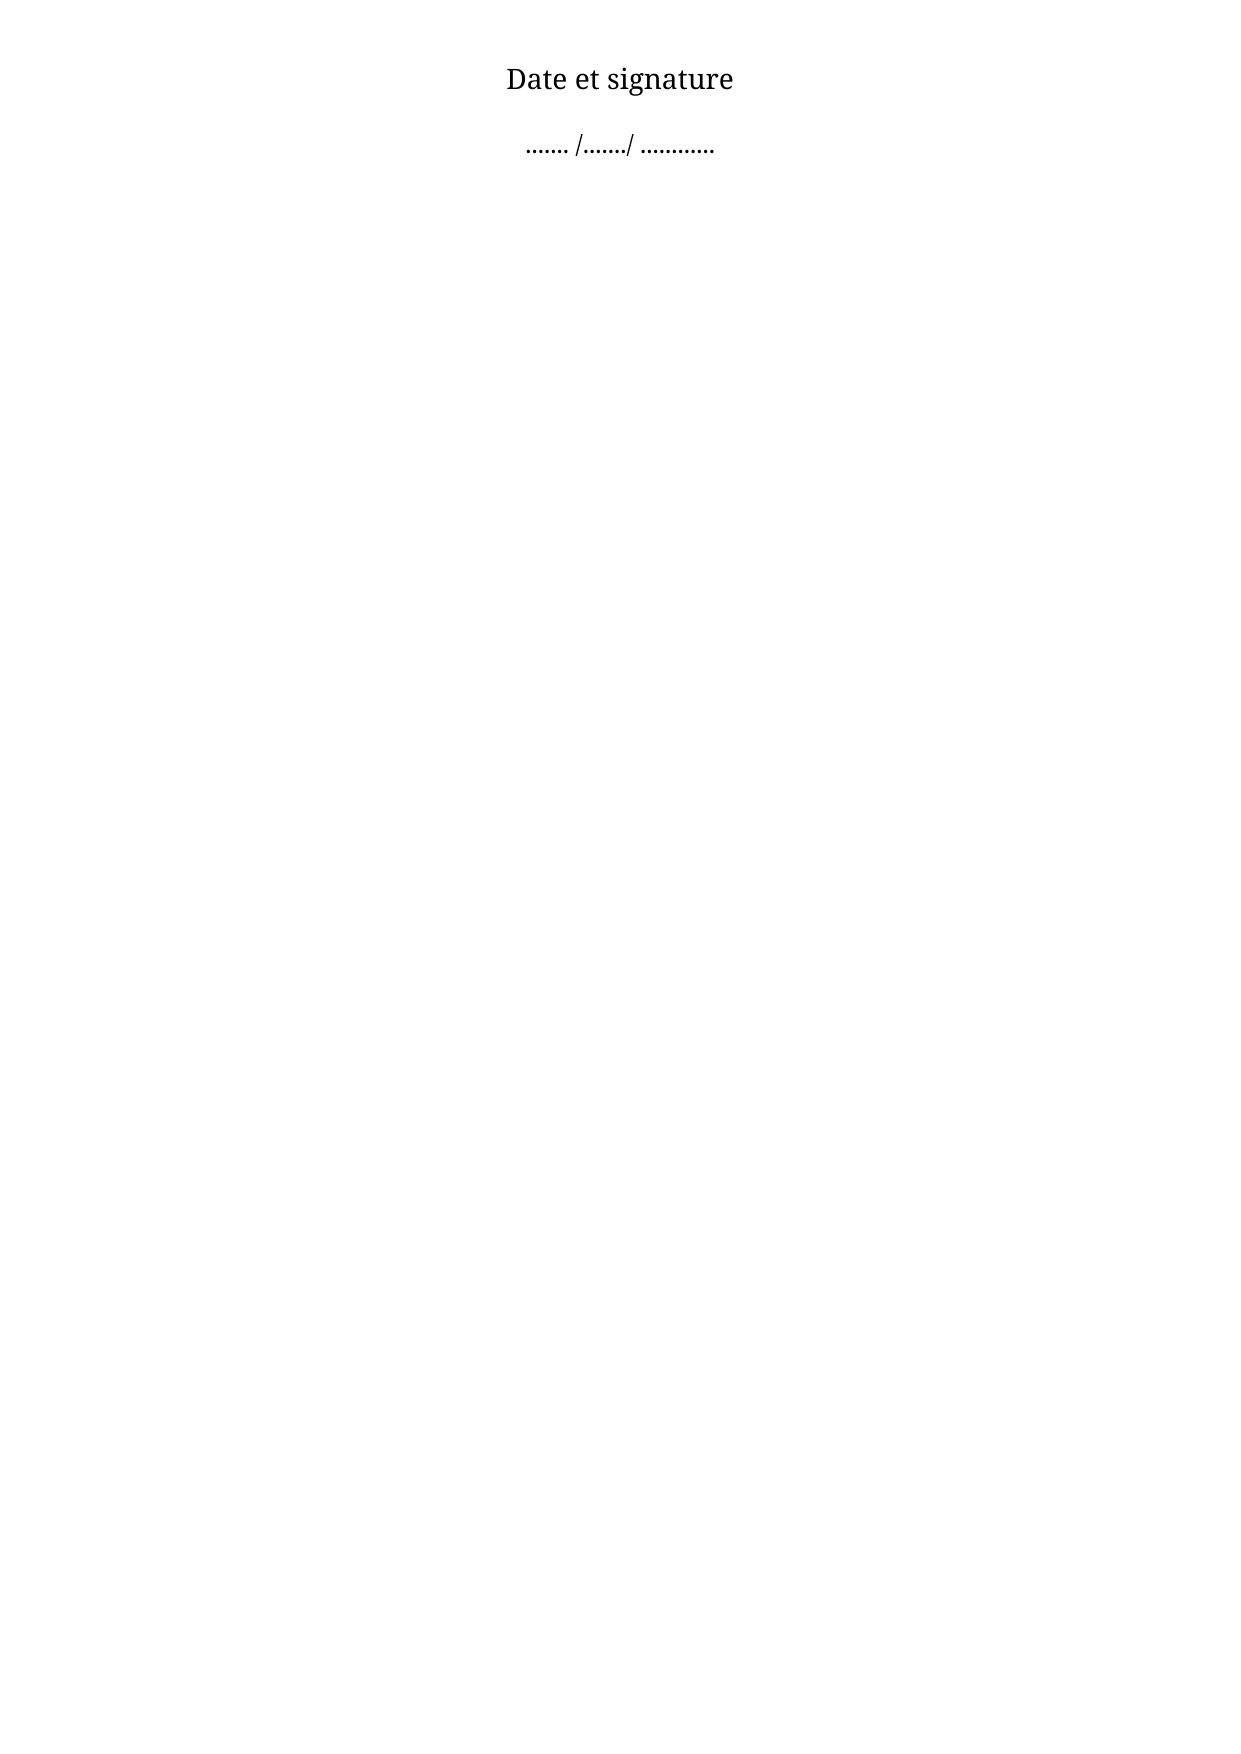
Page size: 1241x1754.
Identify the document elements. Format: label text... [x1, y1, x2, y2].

text Date et signature [118, 59, 1122, 97]
text ....... /......./ ............ [118, 127, 1122, 161]
